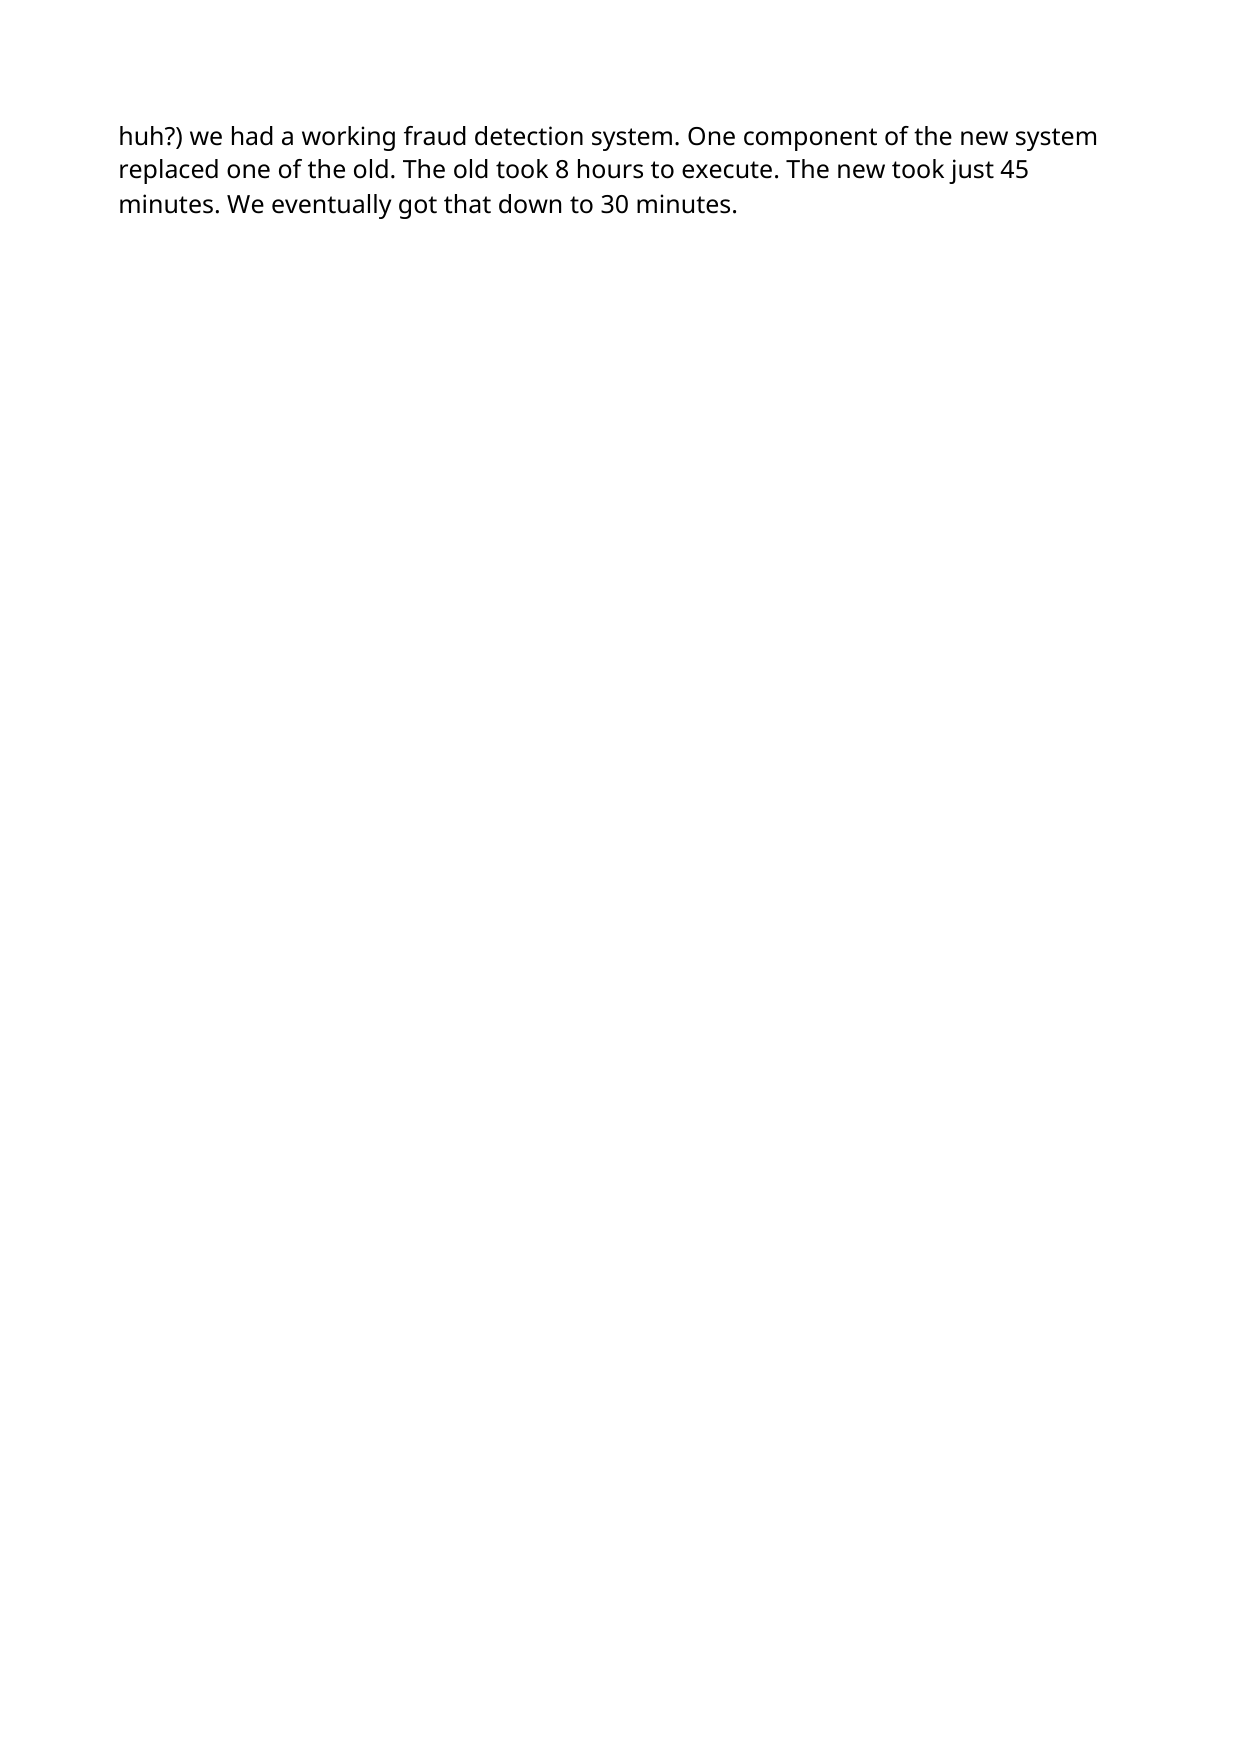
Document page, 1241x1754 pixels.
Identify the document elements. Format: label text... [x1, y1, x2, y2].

text huh?) we had a working fraud detection system. One component of the new system replaced one of the old. The old took 8 hours to execute. The new took just 45 minutes. We eventually got that down to 30 minutes. [118, 118, 1122, 220]
